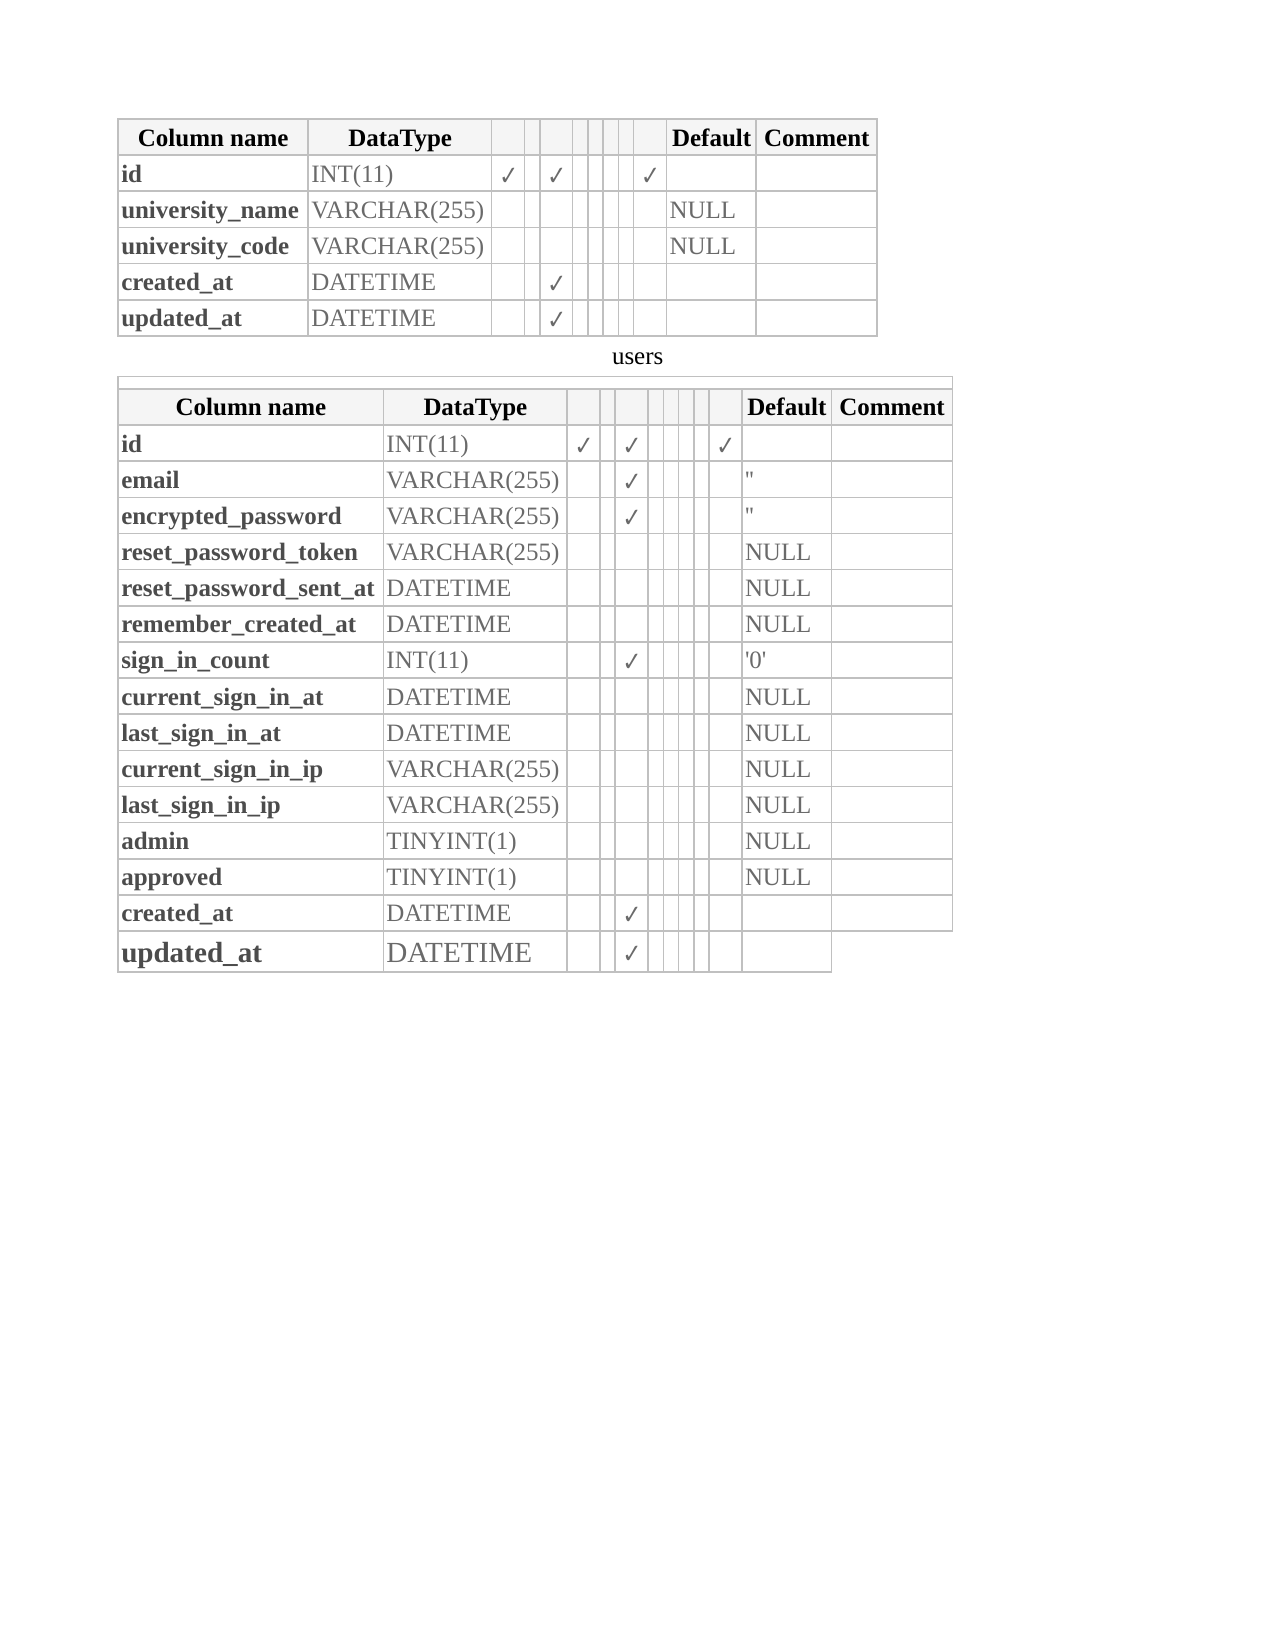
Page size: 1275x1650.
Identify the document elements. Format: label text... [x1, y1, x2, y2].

table_cell [568, 860, 599, 894]
table_cell [616, 860, 647, 894]
table_cell [525, 192, 539, 227]
table_cell [710, 390, 741, 424]
table_cell [649, 462, 663, 496]
table_cell [604, 120, 618, 154]
table_cell [832, 570, 952, 605]
table_cell [601, 896, 614, 930]
table_cell ✔ [568, 426, 599, 460]
table_cell [634, 264, 666, 299]
table_cell reset_password_token [119, 534, 383, 569]
table_cell '' [743, 498, 831, 533]
table_cell DataType [309, 120, 491, 154]
table_cell [568, 570, 599, 605]
table_cell [695, 679, 708, 713]
table_cell Column name [119, 120, 307, 154]
table_cell [679, 787, 693, 822]
table_cell [679, 679, 693, 713]
table_cell [664, 823, 678, 858]
table_cell NULL [667, 228, 755, 263]
table_cell [832, 932, 952, 971]
table_cell [832, 679, 952, 713]
table_cell DATETIME [384, 896, 566, 930]
table_cell sign_in_count [119, 643, 383, 677]
table_cell NULL [743, 751, 831, 786]
table_cell [664, 534, 678, 569]
table_cell [649, 751, 663, 786]
table_cell [757, 228, 876, 263]
table_cell [710, 715, 741, 749]
table_cell [492, 264, 524, 299]
table_cell [710, 607, 741, 641]
table_cell [601, 787, 614, 822]
table_cell TINYINT(1) [384, 860, 566, 894]
table_cell [710, 751, 741, 786]
table_cell [710, 823, 741, 858]
table_cell [568, 462, 599, 496]
table_cell [832, 643, 952, 677]
table_cell [664, 751, 678, 786]
table_cell NULL [743, 715, 831, 749]
table_cell [649, 896, 663, 930]
table_cell created_at [119, 264, 307, 299]
table_cell [601, 860, 614, 894]
table_cell [664, 932, 678, 971]
table_cell [604, 228, 618, 263]
table_cell [695, 751, 708, 786]
table_cell [619, 192, 633, 227]
table_cell [664, 787, 678, 822]
table_cell [634, 192, 666, 227]
table_cell [679, 896, 693, 930]
table_cell ✔ [541, 301, 572, 335]
table_cell [695, 570, 708, 605]
table_cell [664, 860, 678, 894]
table_cell admin [119, 823, 383, 858]
table_cell DataType [384, 390, 566, 424]
table_cell Comment [832, 390, 952, 424]
table_cell [573, 156, 587, 190]
table_cell last_sign_in_at [119, 715, 383, 749]
table_cell [589, 120, 602, 154]
table_cell created_at [119, 896, 383, 930]
table_cell [601, 462, 614, 496]
table_cell current_sign_in_ip [119, 751, 383, 786]
table_cell [679, 390, 693, 424]
table_cell [568, 896, 599, 930]
table_cell DATETIME [384, 679, 566, 713]
table_cell [601, 823, 614, 858]
table_cell VARCHAR(255) [309, 228, 491, 263]
table_cell [832, 751, 952, 786]
table_cell [710, 932, 741, 971]
table_cell NULL [743, 570, 831, 605]
table_cell [649, 390, 663, 424]
table_cell NULL [743, 823, 831, 858]
table_cell [568, 390, 599, 424]
table_cell [601, 390, 614, 424]
table_cell [757, 264, 876, 299]
table_cell [664, 896, 678, 930]
table_cell [679, 607, 693, 641]
table_cell [541, 228, 572, 263]
table_cell approved [119, 860, 383, 894]
table_cell [568, 607, 599, 641]
table_cell [568, 679, 599, 713]
table_cell Column name [119, 390, 383, 424]
table_cell [679, 860, 693, 894]
table_cell [649, 426, 663, 460]
table_cell current_sign_in_at [119, 679, 383, 713]
table_cell [568, 643, 599, 677]
table_cell [601, 570, 614, 605]
table_cell DATETIME [309, 264, 491, 299]
table_cell [664, 679, 678, 713]
table_cell ✔ [634, 156, 666, 190]
table_cell [664, 570, 678, 605]
table_cell [695, 643, 708, 677]
table_cell [832, 462, 952, 496]
table_cell [695, 896, 708, 930]
table_cell INT(11) [384, 426, 566, 460]
table_cell [757, 192, 876, 227]
table_cell [695, 823, 708, 858]
table_cell DATETIME [384, 715, 566, 749]
table_cell [601, 932, 614, 971]
table_cell [604, 301, 618, 335]
table_cell [619, 156, 633, 190]
table_cell [589, 301, 602, 335]
table_cell ✔ [616, 426, 647, 460]
table_cell [679, 498, 693, 533]
table_cell [525, 264, 539, 299]
table_cell [664, 498, 678, 533]
table_cell [649, 679, 663, 713]
table_cell [568, 787, 599, 822]
table_cell [710, 896, 741, 930]
table_cell DATETIME [384, 932, 566, 971]
table_cell [573, 192, 587, 227]
table_cell [664, 390, 678, 424]
table_cell [832, 607, 952, 641]
table_cell id [119, 426, 383, 460]
table_cell DATETIME [384, 607, 566, 641]
table_cell [679, 643, 693, 677]
table_cell [695, 390, 708, 424]
table_cell INT(11) [309, 156, 491, 190]
table_cell DATETIME [309, 301, 491, 335]
table_cell remember_created_at [119, 607, 383, 641]
table_cell [589, 264, 602, 299]
table_cell NULL [743, 679, 831, 713]
table_cell [679, 534, 693, 569]
table_cell [710, 498, 741, 533]
table_cell NULL [743, 607, 831, 641]
table_cell [743, 932, 831, 971]
table_cell [604, 264, 618, 299]
table_cell [710, 787, 741, 822]
table_cell [832, 860, 952, 894]
table_cell [568, 715, 599, 749]
table_cell [832, 534, 952, 569]
table_cell [601, 715, 614, 749]
table_cell ✔ [541, 156, 572, 190]
table_cell [649, 787, 663, 822]
table_cell [604, 156, 618, 190]
table_cell [525, 228, 539, 263]
table_cell '0' [743, 643, 831, 677]
table_cell [616, 715, 647, 749]
table_cell VARCHAR(255) [384, 751, 566, 786]
table_cell [743, 896, 831, 930]
table_cell [616, 570, 647, 605]
table_cell [695, 787, 708, 822]
table_cell [492, 228, 524, 263]
table_cell [492, 120, 524, 154]
table_cell [573, 120, 587, 154]
table_cell [601, 607, 614, 641]
table_cell [649, 643, 663, 677]
table_header [119, 377, 952, 388]
table_cell [601, 643, 614, 677]
table_cell [664, 643, 678, 677]
table_cell [664, 426, 678, 460]
table_cell [649, 570, 663, 605]
table_cell NULL [743, 860, 831, 894]
table_cell [832, 498, 952, 533]
table_cell [832, 823, 952, 858]
table_cell university_name [119, 192, 307, 227]
table_cell ✔ [710, 426, 741, 460]
table_cell [695, 860, 708, 894]
table_cell [679, 462, 693, 496]
table_cell [695, 715, 708, 749]
table_cell [589, 228, 602, 263]
table_cell '' [743, 462, 831, 496]
table_cell ✔ [616, 462, 647, 496]
table_cell [695, 534, 708, 569]
table_cell INT(11) [384, 643, 566, 677]
table_cell Comment [757, 120, 876, 154]
table_cell [601, 679, 614, 713]
table_cell [710, 462, 741, 496]
table_cell VARCHAR(255) [309, 192, 491, 227]
table_cell [601, 498, 614, 533]
table_cell updated_at [119, 301, 307, 335]
table_cell [649, 932, 663, 971]
table_cell NULL [743, 787, 831, 822]
table_cell [616, 823, 647, 858]
table_cell [525, 156, 539, 190]
table_cell ✔ [616, 498, 647, 533]
table_cell [757, 301, 876, 335]
table_cell [616, 390, 647, 424]
table_cell [679, 932, 693, 971]
table_cell VARCHAR(255) [384, 534, 566, 569]
table_cell [525, 301, 539, 335]
table_cell [601, 534, 614, 569]
table_cell [664, 715, 678, 749]
table_cell [568, 823, 599, 858]
table_cell NULL [667, 192, 755, 227]
table_cell [568, 932, 599, 971]
table_cell DATETIME [384, 570, 566, 605]
table_cell [616, 751, 647, 786]
table_cell last_sign_in_ip [119, 787, 383, 822]
table_cell [664, 462, 678, 496]
table_cell [710, 860, 741, 894]
table_cell [710, 570, 741, 605]
table_cell [492, 192, 524, 227]
table_cell [541, 192, 572, 227]
table_cell [710, 534, 741, 569]
table_cell [619, 228, 633, 263]
table_cell [601, 426, 614, 460]
table_cell VARCHAR(255) [384, 462, 566, 496]
table_cell [679, 426, 693, 460]
table_cell [664, 607, 678, 641]
table_cell [649, 823, 663, 858]
table_cell [589, 192, 602, 227]
table_cell [616, 607, 647, 641]
table_cell [832, 896, 952, 930]
table_cell [679, 823, 693, 858]
table_cell [573, 301, 587, 335]
table_cell encrypted_password [119, 498, 383, 533]
table_cell [619, 301, 633, 335]
table_cell [568, 498, 599, 533]
table_cell [649, 715, 663, 749]
table_cell [832, 715, 952, 749]
table_cell Default [667, 120, 755, 154]
table_cell [589, 156, 602, 190]
table_cell VARCHAR(255) [384, 787, 566, 822]
table_cell [568, 534, 599, 569]
table_cell ✔ [492, 156, 524, 190]
table_cell [649, 534, 663, 569]
table_cell [568, 751, 599, 786]
table_cell [604, 192, 618, 227]
table_cell [695, 498, 708, 533]
table_cell reset_password_sent_at [119, 570, 383, 605]
text users [118, 341, 1157, 370]
table_cell [541, 120, 572, 154]
table_cell [492, 301, 524, 335]
table_cell email [119, 462, 383, 496]
table_cell [695, 426, 708, 460]
table_cell [832, 787, 952, 822]
table_cell [616, 679, 647, 713]
table_cell [743, 426, 831, 460]
table_cell university_code [119, 228, 307, 263]
table_cell [832, 426, 952, 460]
table_cell [695, 462, 708, 496]
table_cell [695, 607, 708, 641]
table_cell ✔ [541, 264, 572, 299]
table_cell [616, 787, 647, 822]
table_cell [634, 120, 666, 154]
table_cell id [119, 156, 307, 190]
table_cell [667, 156, 755, 190]
table_cell [649, 860, 663, 894]
table_cell [667, 301, 755, 335]
table_cell [619, 264, 633, 299]
table_cell [757, 156, 876, 190]
table_cell TINYINT(1) [384, 823, 566, 858]
table_cell [573, 264, 587, 299]
table_cell NULL [743, 534, 831, 569]
table_cell ✔ [616, 643, 647, 677]
table_cell [710, 679, 741, 713]
table_cell ✔ [616, 896, 647, 930]
table_cell [649, 498, 663, 533]
table_cell [695, 932, 708, 971]
table_cell Default [743, 390, 831, 424]
table_cell [679, 715, 693, 749]
table_cell [710, 643, 741, 677]
table_cell [573, 228, 587, 263]
table_cell [634, 228, 666, 263]
table_cell [679, 570, 693, 605]
table_cell [649, 607, 663, 641]
table_cell [616, 534, 647, 569]
table_cell [679, 751, 693, 786]
table_cell updated_at [119, 932, 383, 971]
table_cell [525, 120, 539, 154]
table_cell [619, 120, 633, 154]
table_cell VARCHAR(255) [384, 498, 566, 533]
table_cell [634, 301, 666, 335]
table_cell ✔ [616, 932, 647, 971]
table_cell [601, 751, 614, 786]
table_cell [667, 264, 755, 299]
